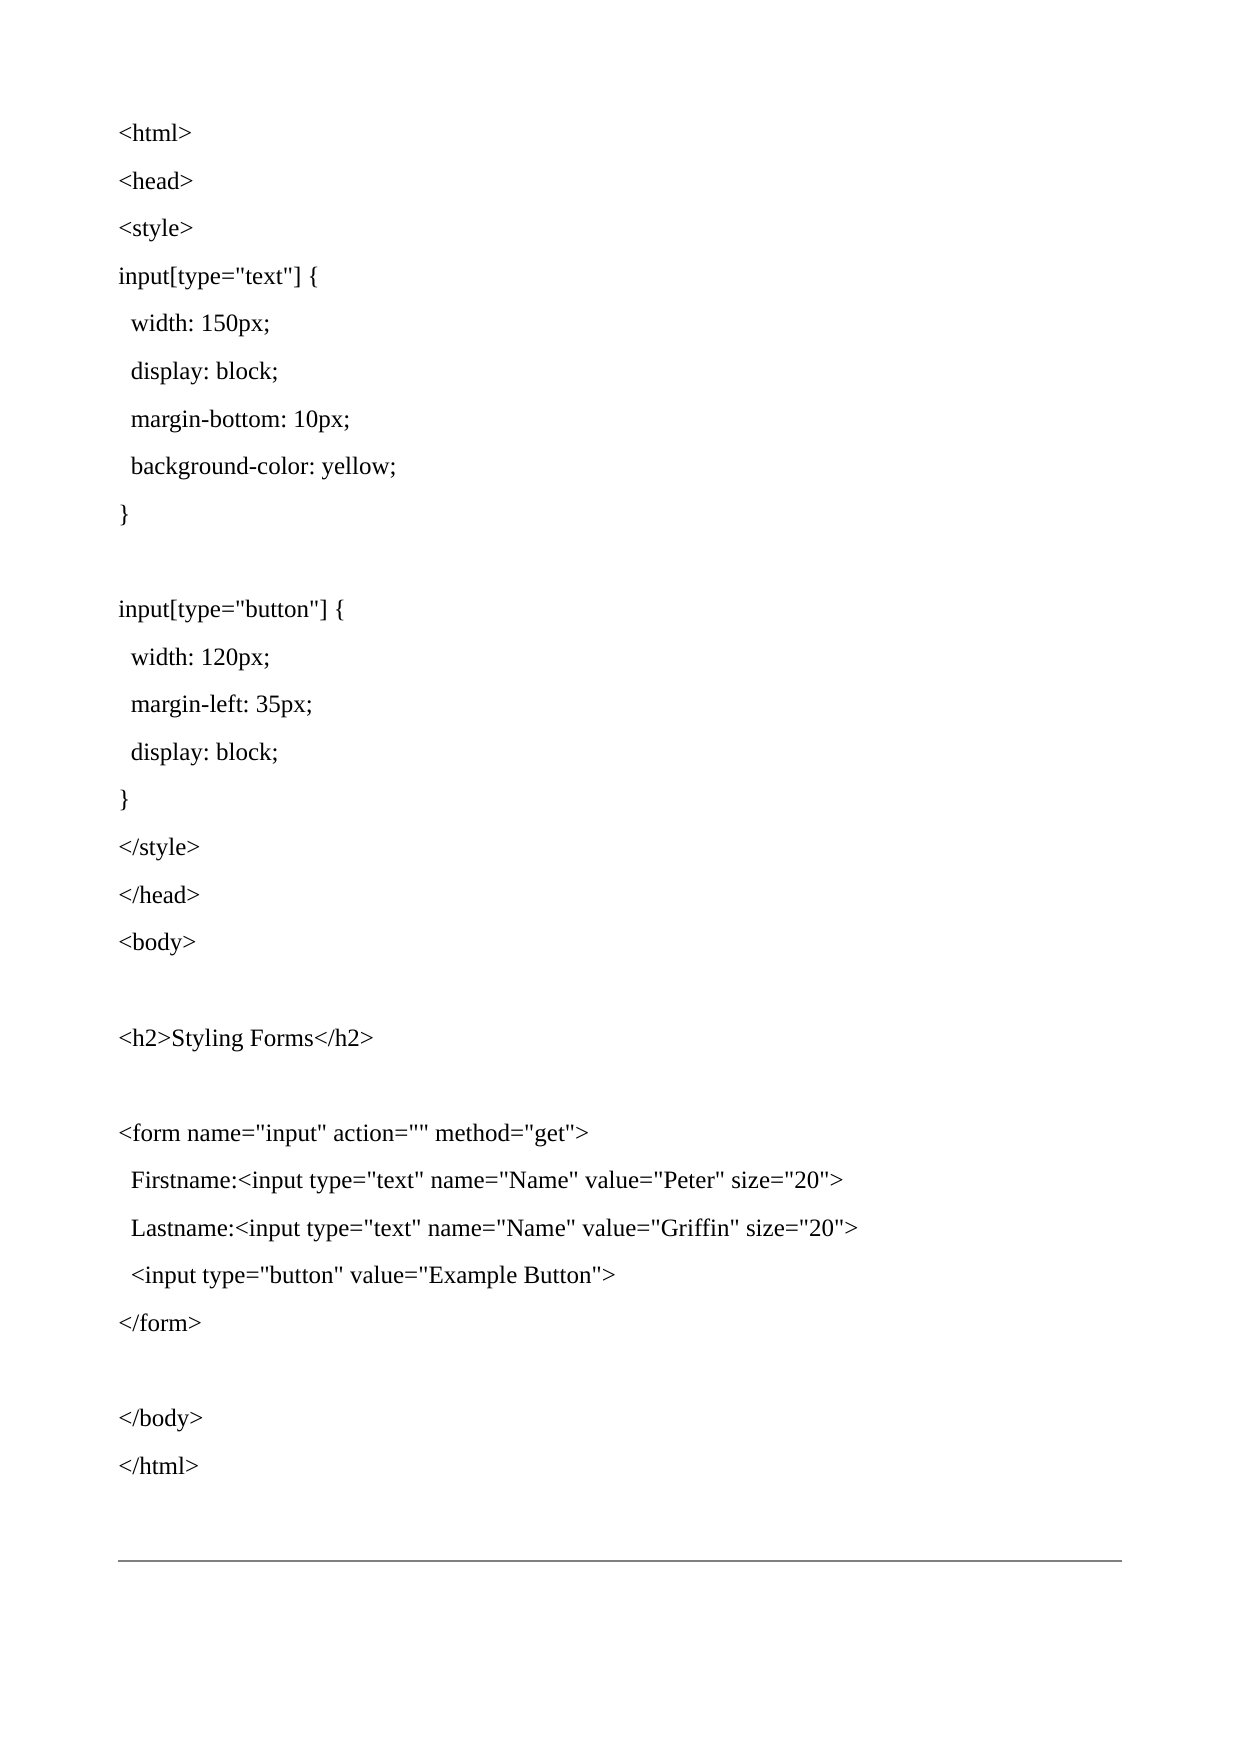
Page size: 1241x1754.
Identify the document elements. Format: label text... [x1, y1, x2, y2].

text </body> [118, 1403, 1122, 1432]
text <input type="button" value="Example Button"> [118, 1261, 1122, 1289]
text Firstname:<input type="text" name="Name" value="Peter" size="20"> [118, 1165, 1122, 1194]
text display: block; [118, 737, 1122, 766]
text margin-bottom: 10px; [118, 404, 1122, 432]
text } [118, 499, 1122, 528]
text margin-left: 35px; [118, 689, 1122, 718]
text </head> [118, 880, 1122, 908]
text <h2>Styling Forms</h2> [118, 1023, 1122, 1051]
text Lastname:<input type="text" name="Name" value="Griffin" size="20"> [118, 1213, 1122, 1242]
text width: 150px; [118, 308, 1122, 337]
text <form name="input" action="" method="get"> [118, 1118, 1122, 1147]
text </style> [118, 832, 1122, 861]
text } [118, 784, 1122, 813]
text display: block; [118, 356, 1122, 385]
text </form> [118, 1308, 1122, 1337]
text <html> [118, 118, 1122, 147]
text <body> [118, 927, 1122, 956]
text width: 120px; [118, 642, 1122, 671]
text input[type="button"] { [118, 594, 1122, 623]
text input[type="text"] { [118, 261, 1122, 290]
text background-color: yellow; [118, 451, 1122, 480]
text <head> [118, 166, 1122, 194]
text </html> [118, 1451, 1122, 1480]
text <style> [118, 213, 1122, 242]
